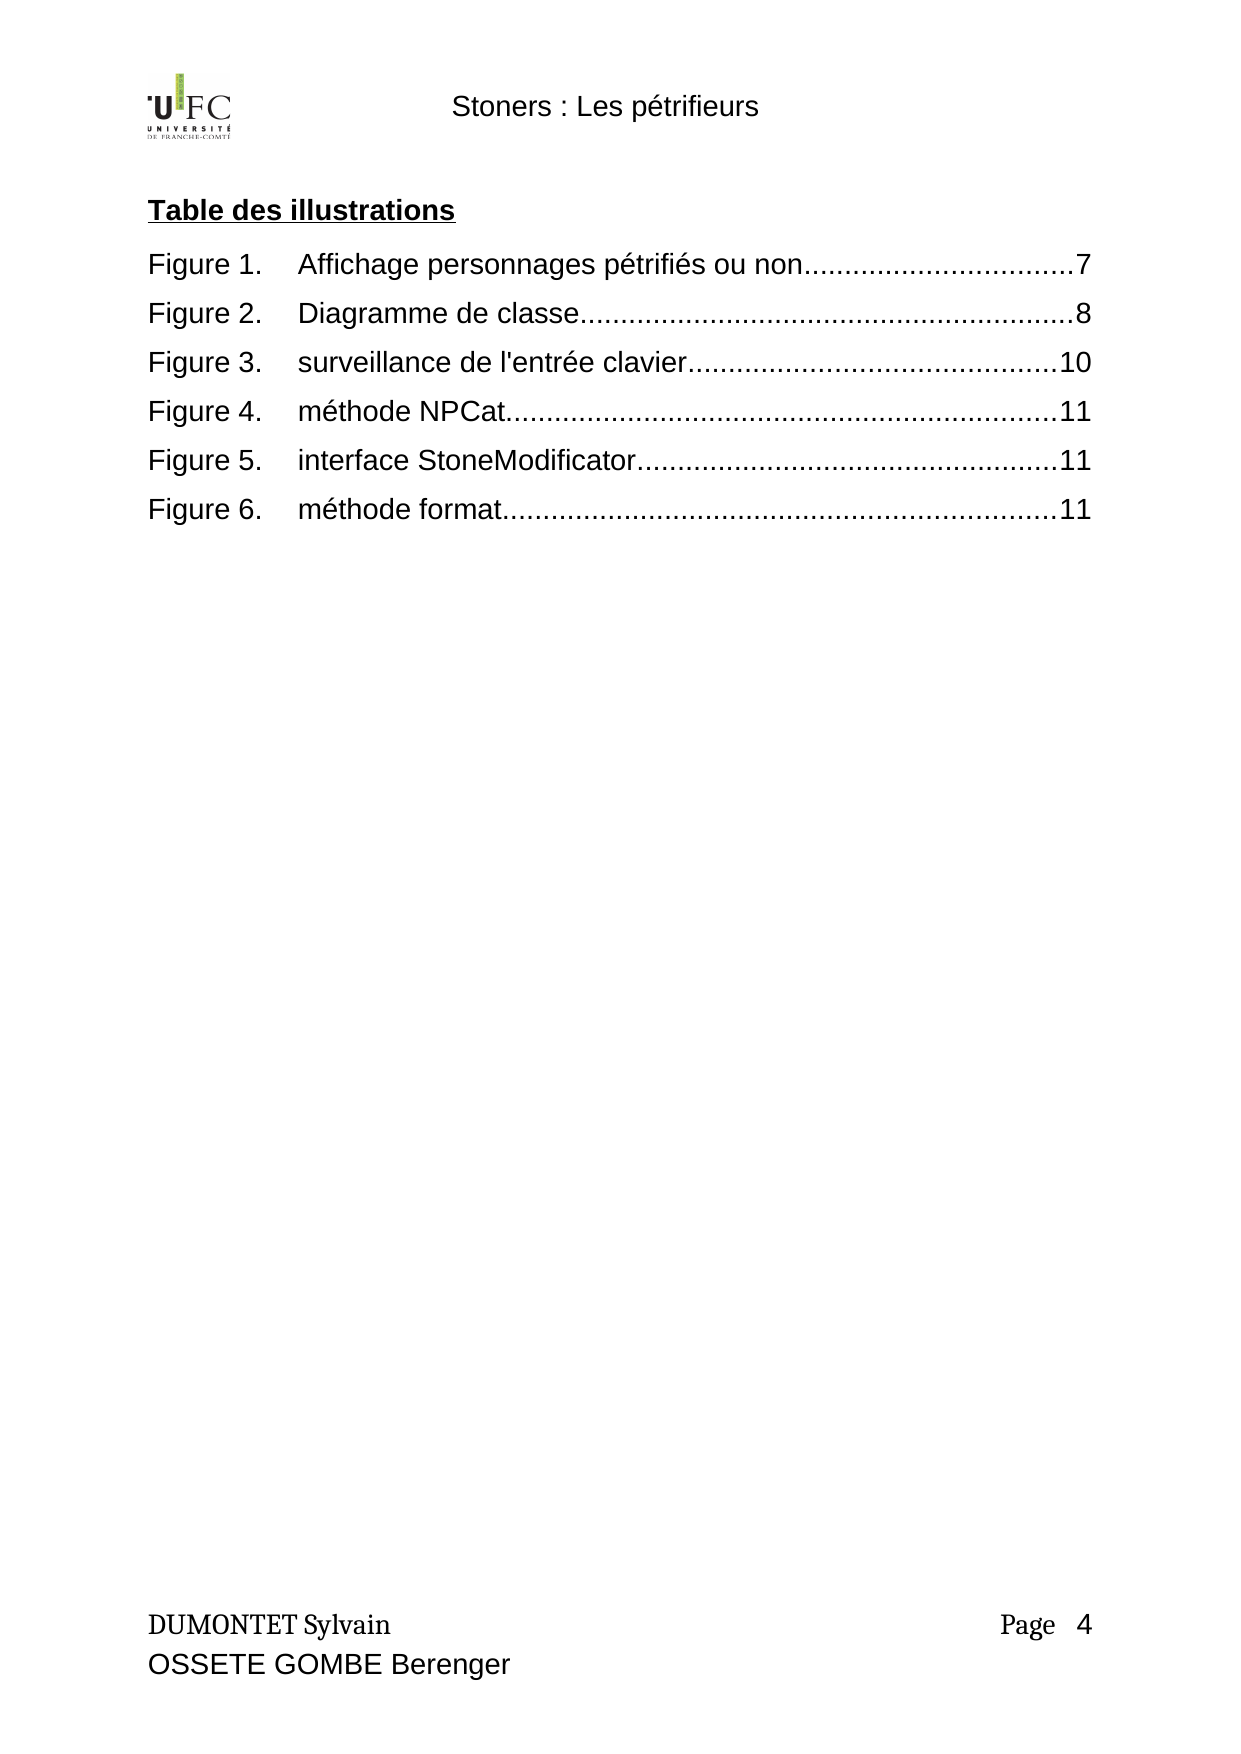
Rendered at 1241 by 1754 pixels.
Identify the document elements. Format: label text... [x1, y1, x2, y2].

text Figure 2. Diagramme de classe 8 [148, 296, 1093, 329]
picture [147, 73, 231, 139]
text Table des illustrations [148, 193, 1093, 226]
text Figure 3. surveillance de l'entrée clavier 10 [148, 345, 1093, 378]
text Figure 1. Affichage personnages pétrifiés ou non 7 [148, 247, 1093, 281]
text Figure 6. méthode format 11 [148, 492, 1093, 525]
text Figure 5. interface StoneModificator 11 [148, 443, 1093, 476]
text Figure 4. méthode NPCat 11 [148, 394, 1093, 427]
